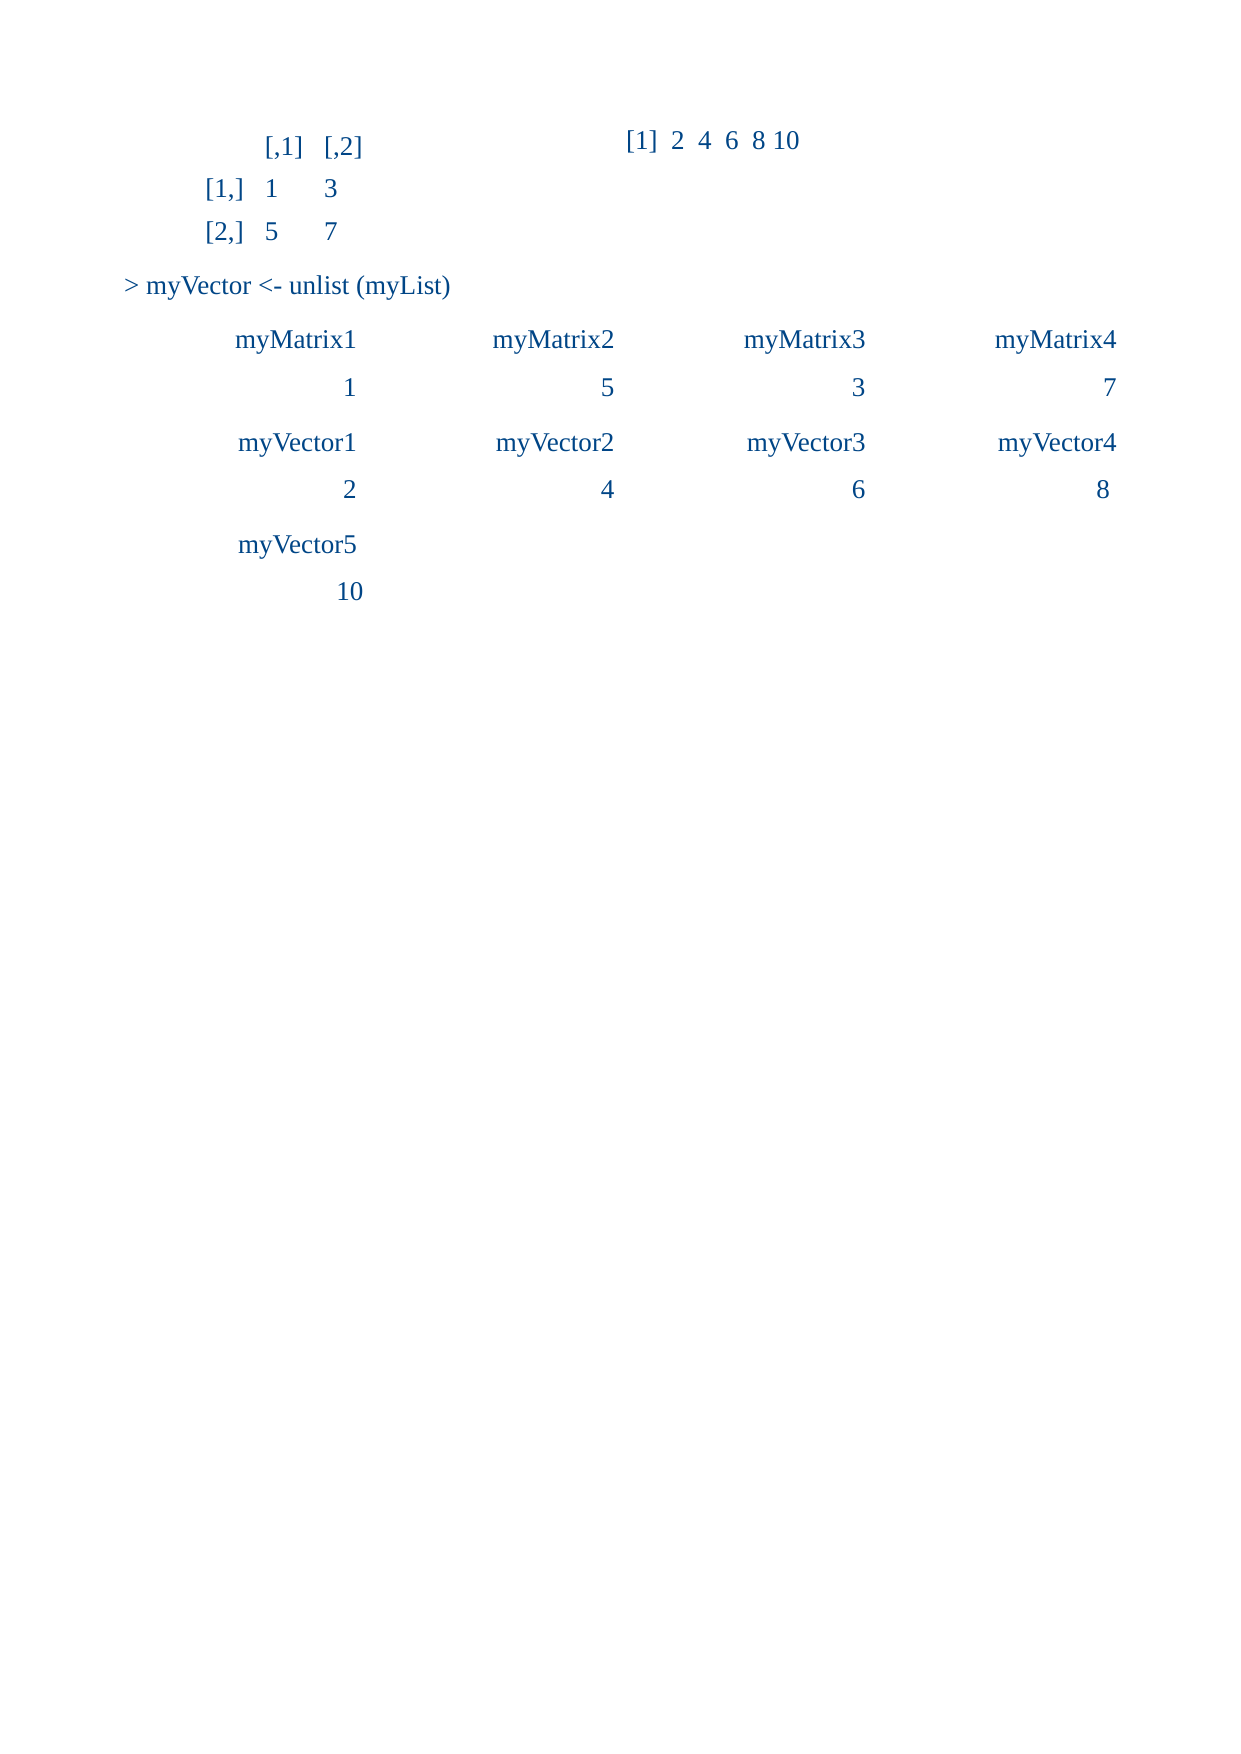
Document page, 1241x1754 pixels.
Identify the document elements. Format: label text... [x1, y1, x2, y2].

table_cell [118, 118, 620, 257]
table_cell 1 [259, 166, 318, 209]
table_cell myVector2 4 [369, 414, 620, 516]
table_cell 7 [318, 209, 376, 252]
table_cell [620, 258, 1122, 312]
table_cell 5 [259, 209, 318, 252]
table_cell myVector4 8 [871, 414, 1122, 516]
table_cell myMatrix1 1 [118, 312, 369, 414]
table_cell myVector5 10 [118, 516, 369, 618]
table_cell 3 [318, 166, 376, 209]
table_header [,1] [259, 124, 318, 166]
table_cell myMatrix4 7 [871, 312, 1122, 414]
table_cell [620, 516, 871, 618]
table_cell > myVector <- unlist (myList) [118, 258, 620, 312]
table_cell [369, 516, 620, 618]
table_header [200, 124, 259, 166]
table_cell myVector3 6 [620, 414, 871, 516]
table_header [,2] [318, 124, 376, 166]
table_cell [2,] [200, 209, 259, 252]
table_cell myMatrix3 3 [620, 312, 871, 414]
table_cell myVector1 2 [118, 414, 369, 516]
table_cell myMatrix2 5 [369, 312, 620, 414]
table_cell [1] 2 4 6 8 10 [620, 118, 1122, 257]
table_cell [871, 516, 1122, 618]
table_cell [1,] [200, 166, 259, 209]
